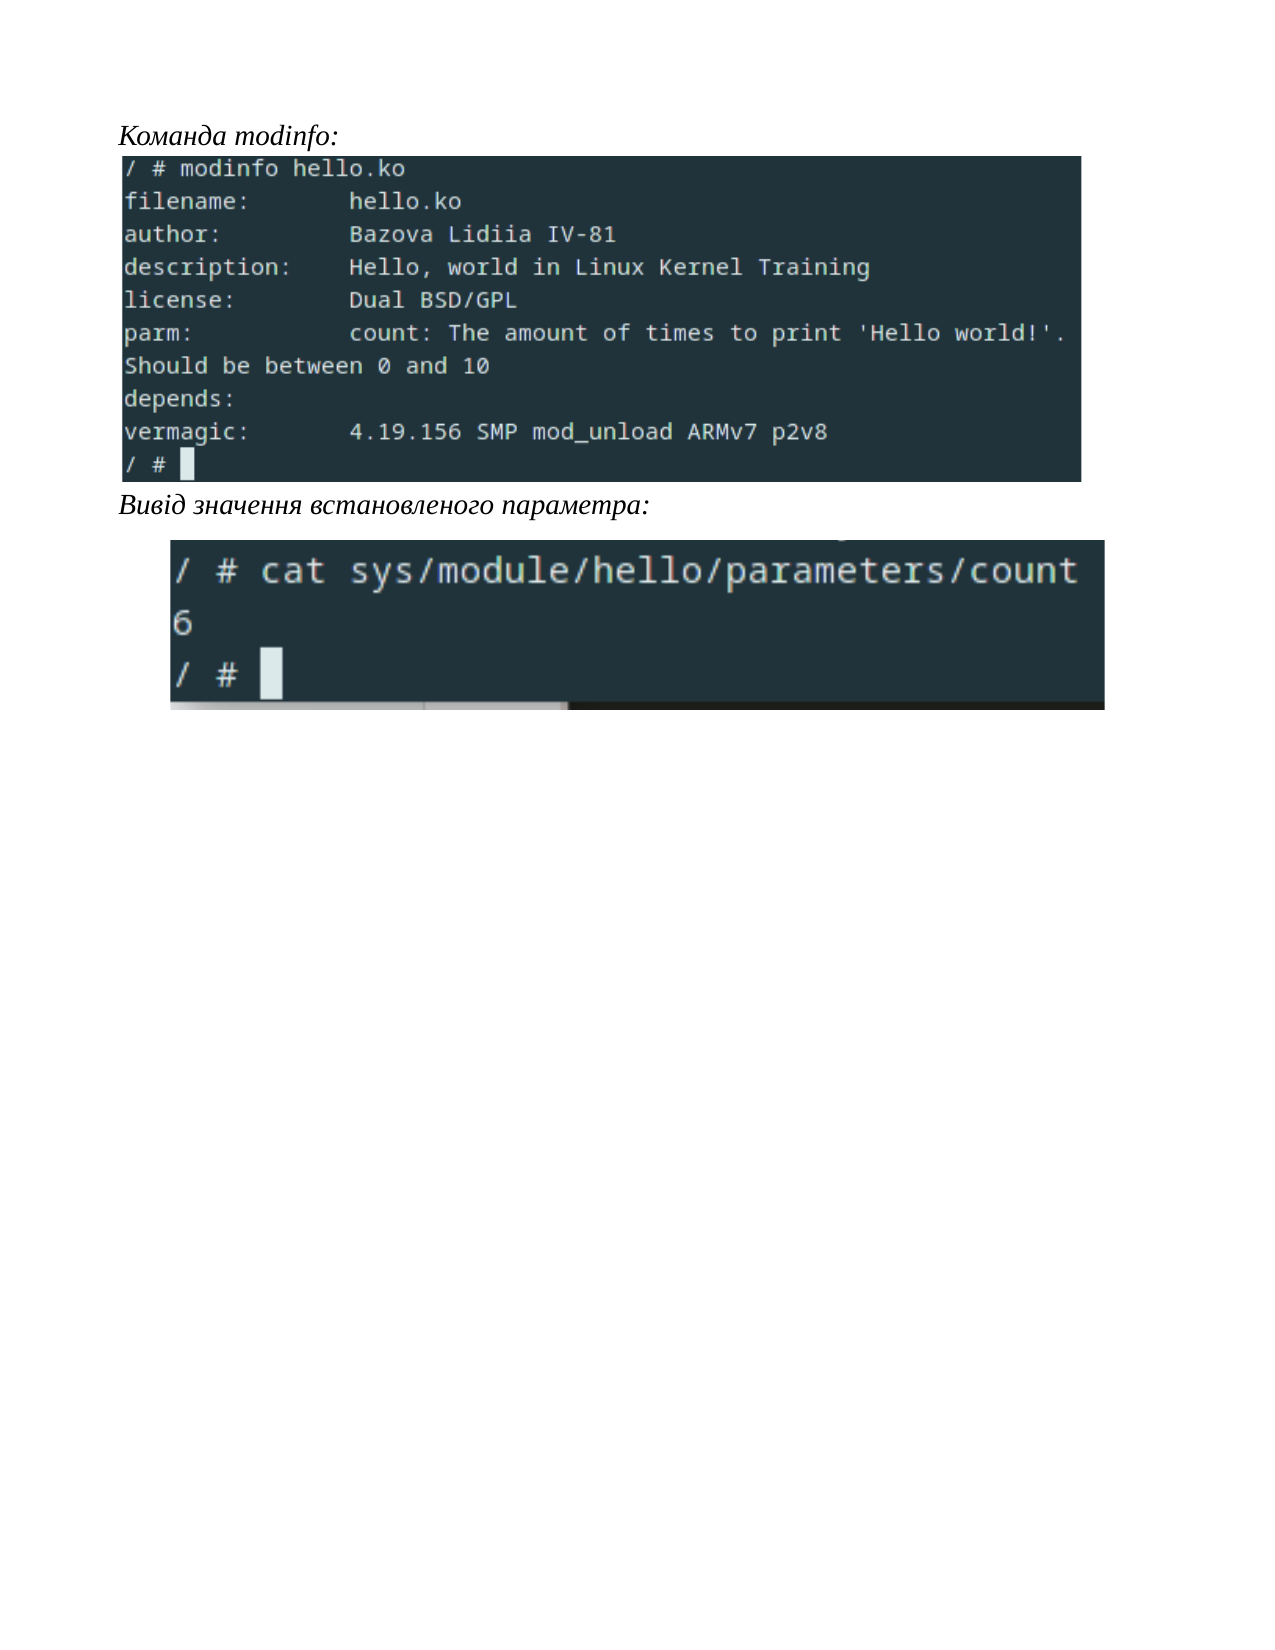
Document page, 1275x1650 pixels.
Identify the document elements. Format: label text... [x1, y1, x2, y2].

picture [170, 540, 1105, 710]
picture [121, 156, 1082, 482]
text Вивід значення встановленого параметра: [118, 171, 1157, 520]
text Команда modinfo: [118, 118, 1157, 152]
